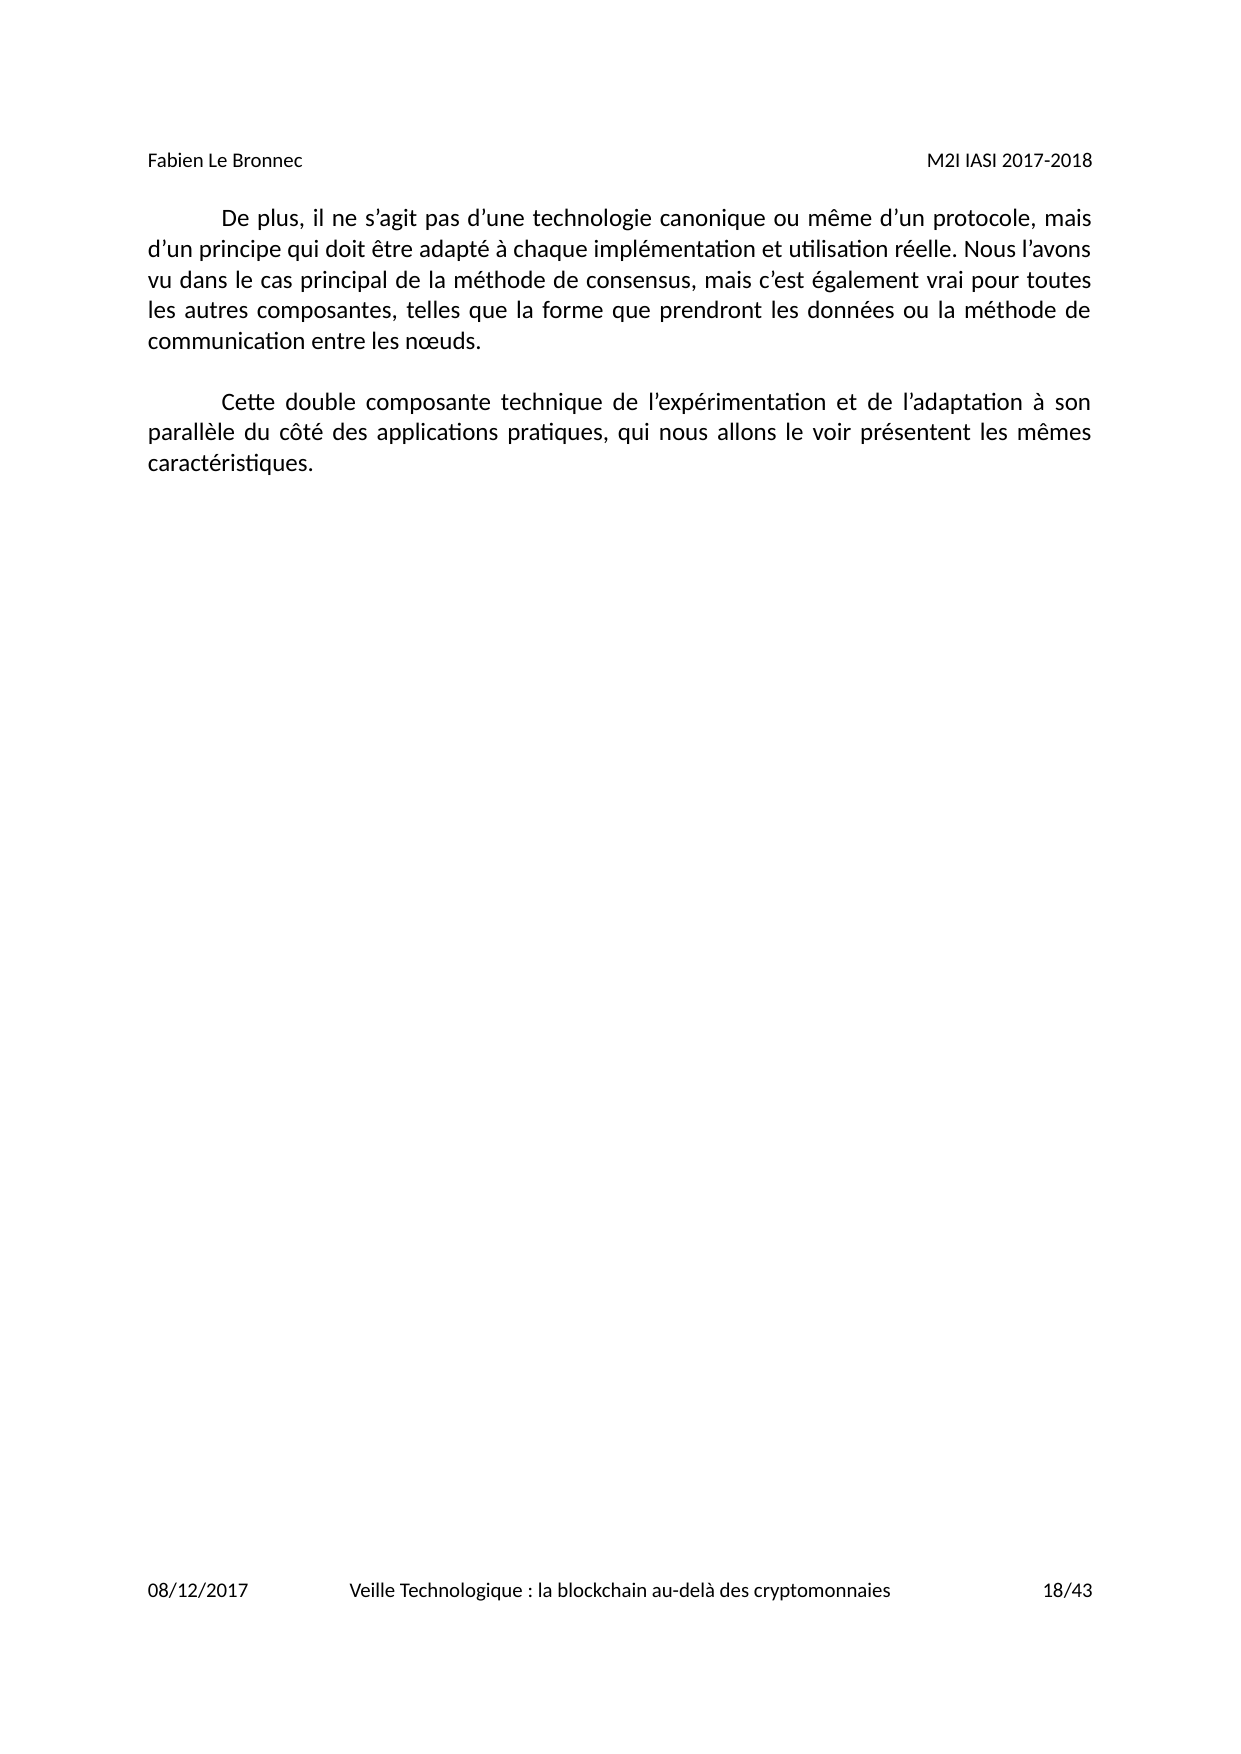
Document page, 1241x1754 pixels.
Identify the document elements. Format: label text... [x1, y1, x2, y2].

text De plus, il ne s’agit pas d’une technologie canonique ou même d’un protocole, mais d’un principe qui doit être adapté à chaque implémentation et utilisation réelle. Nous l’avons vu dans le cas principal de la méthode de consensus, mais c’est également vrai pour toutes les autres composantes, telles que la forme que prendront les données ou la méthode de communication entre les nœuds. [148, 202, 1093, 356]
text Cette double composante technique de l’expérimentation et de l’adaptation à son parallèle du côté des applications pratiques, qui nous allons le voir présentent les mêmes caractéristiques. [148, 386, 1093, 478]
